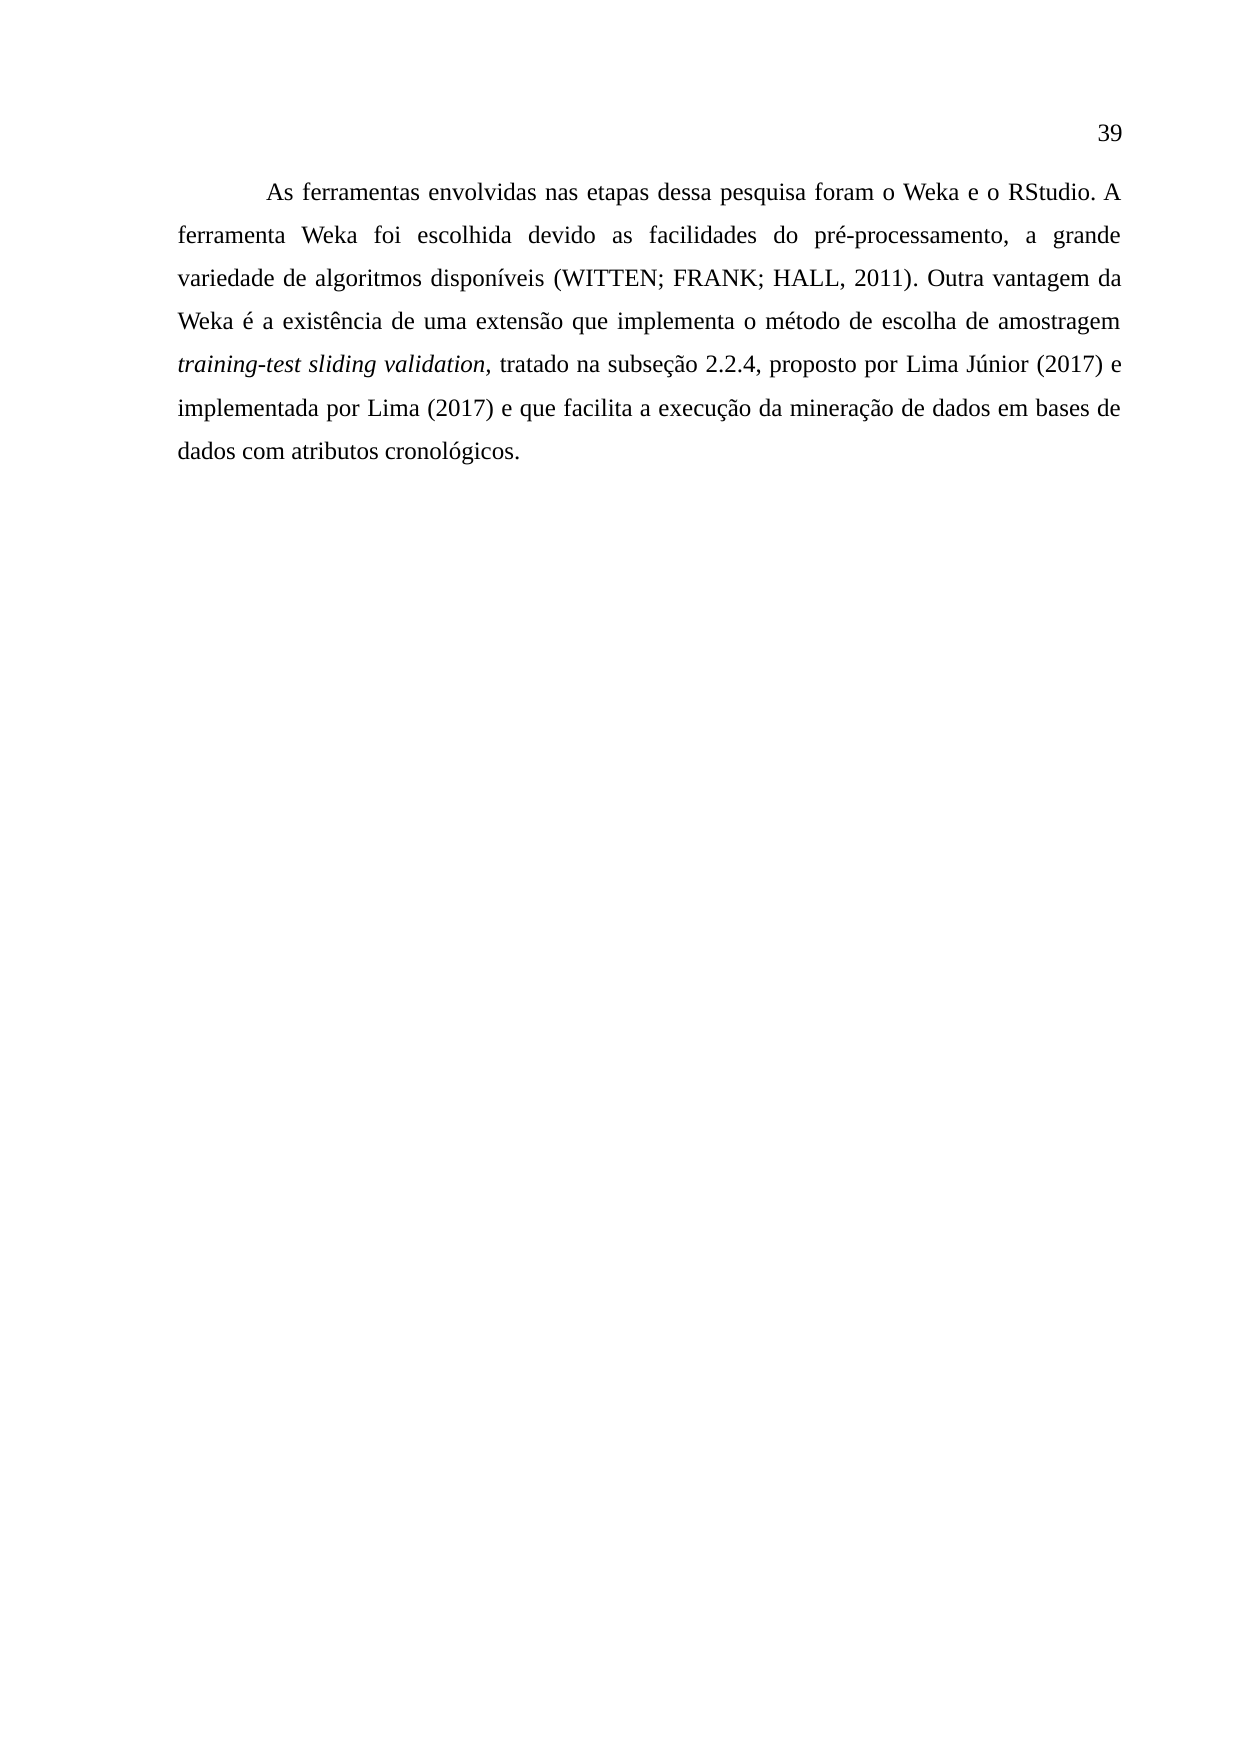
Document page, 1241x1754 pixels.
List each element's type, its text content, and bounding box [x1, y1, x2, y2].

text As ferramentas envolvidas nas etapas dessa pesquisa foram o Weka e o RStudio. A ferramenta Weka foi escolhida devido as facilidades do pré-processamento, a grande variedade de algoritmos disponíveis (WITTEN; FRANK; HALL, 2011). Outra vantagem da Weka é a existência de uma extensão que implementa o método de escolha de amostragem training-test sliding validation, tratado na subseção 2.2.4, proposto por Lima Júnior (2017) e implementada por Lima (2017) e que facilita a execução da mineração de dados em bases de dados com atributos cronológicos. [177, 177, 1122, 464]
